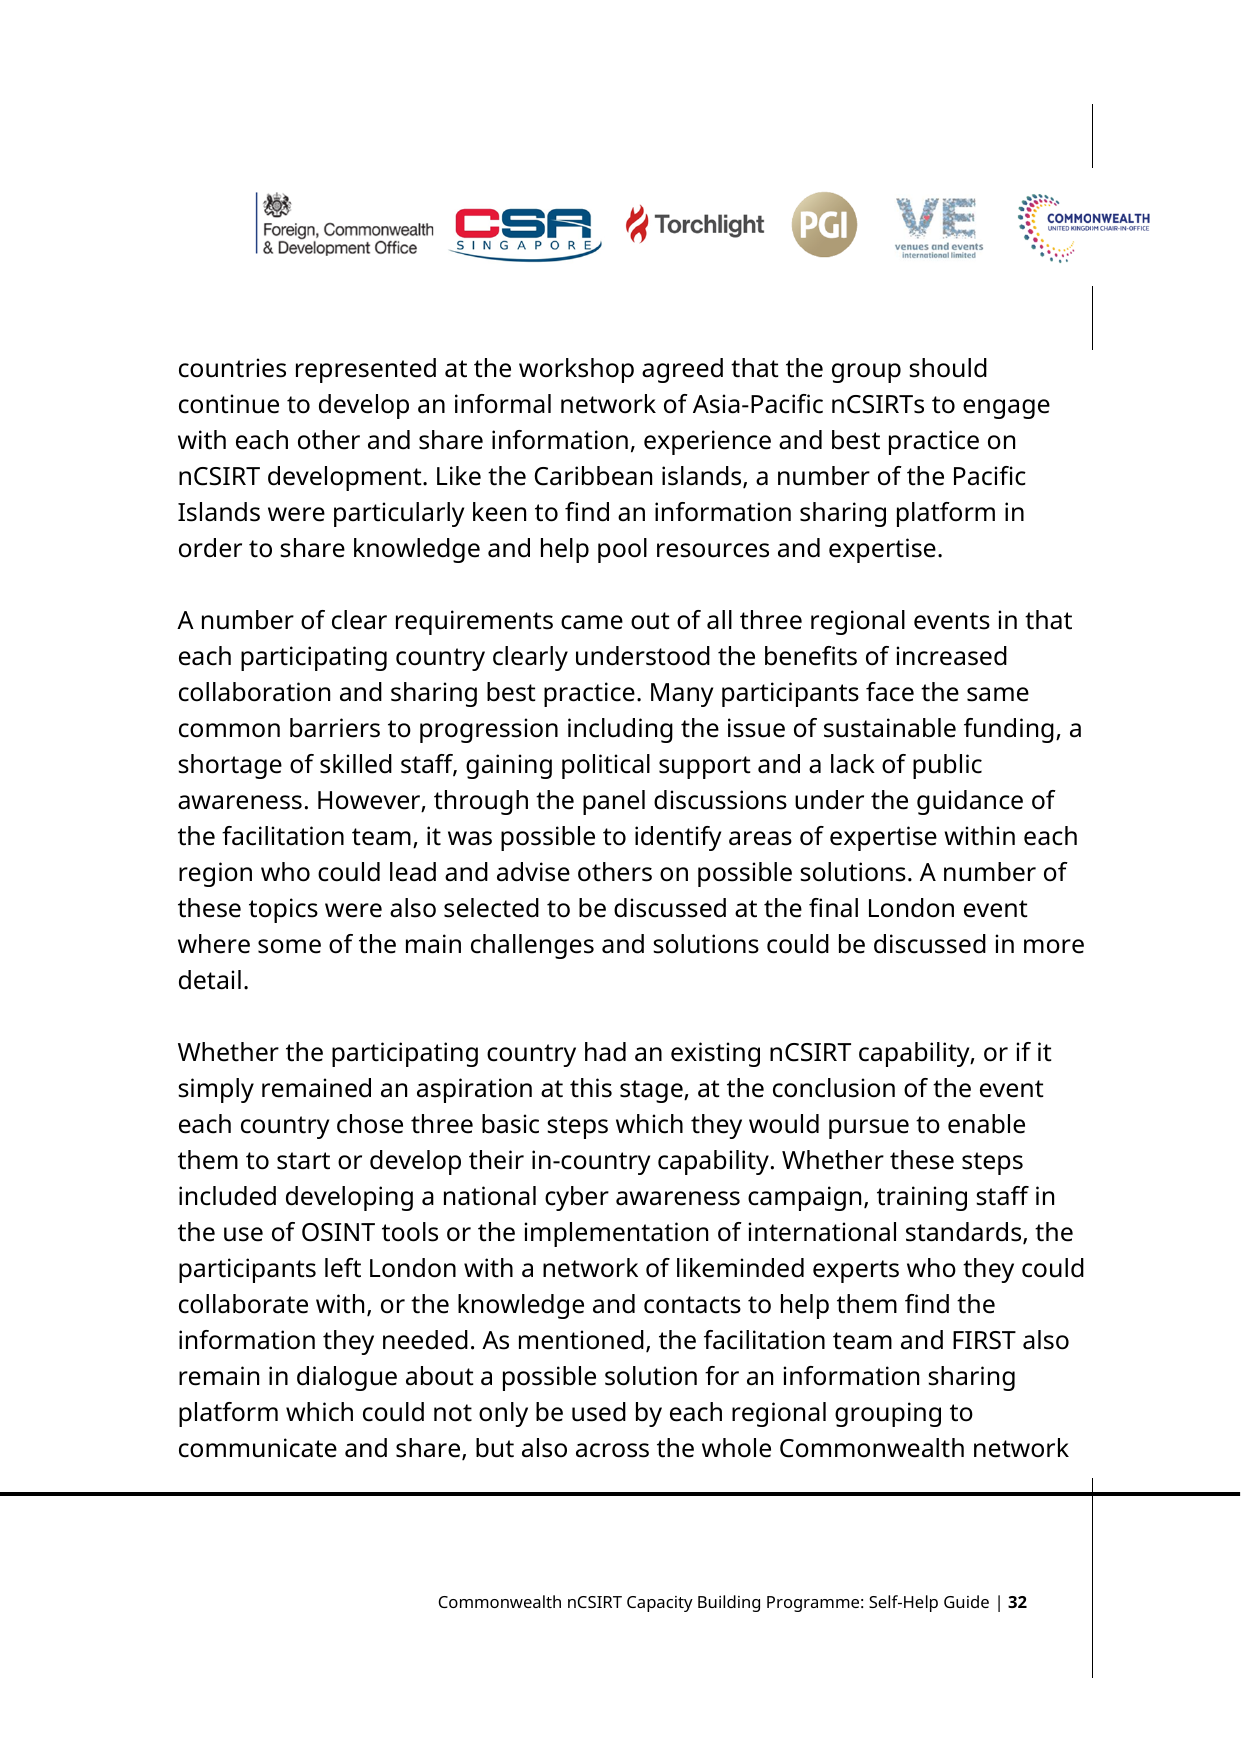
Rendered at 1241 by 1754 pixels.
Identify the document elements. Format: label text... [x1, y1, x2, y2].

text A number of clear requirements came out of all three regional events in that each participating country clearly understood the benefits of increased collaboration and sharing best practice. Many participants face the same common barriers to progression including the issue of sustainable funding, a shortage of skilled staff, gaining political support and a lack of public awareness. However, through the panel discussions under the guidance of the facilitation team, it was possible to identify areas of expertise within each region who could lead and advise others on possible solutions. A number of these topics were also selected to be discussed at the final London event where some of the main challenges and solutions could be discussed in more detail. [177, 603, 1092, 997]
text Whether the participating country had an existing nCSIRT capability, or if it simply remained an aspiration at this stage, at the conclusion of the event each country chose three basic steps which they would pursue to enable them to start or develop their in-country capability. Whether these steps included developing a national cyber awareness campaign, training staff in the use of OSINT tools or the implementation of international standards, the participants left London with a network of likeminded experts who they could collaborate with, or the knowledge and contacts to help them find the information they needed. As mentioned, the facilitation team and FIRST also remain in dialogue about a possible solution for an information sharing platform which could not only be used by each regional grouping to communicate and share, but also across the whole Commonwealth network [177, 1035, 1092, 1465]
text countries represented at the workshop agreed that the group should continue to develop an informal network of Asia-Pacific nCSIRTs to engage with each other and share information, experience and best practice on nCSIRT development. Like the Caribbean islands, a number of the Pacific Islands were particularly keen to find an information sharing platform in order to share knowledge and help pool resources and expertise. [177, 351, 1092, 565]
